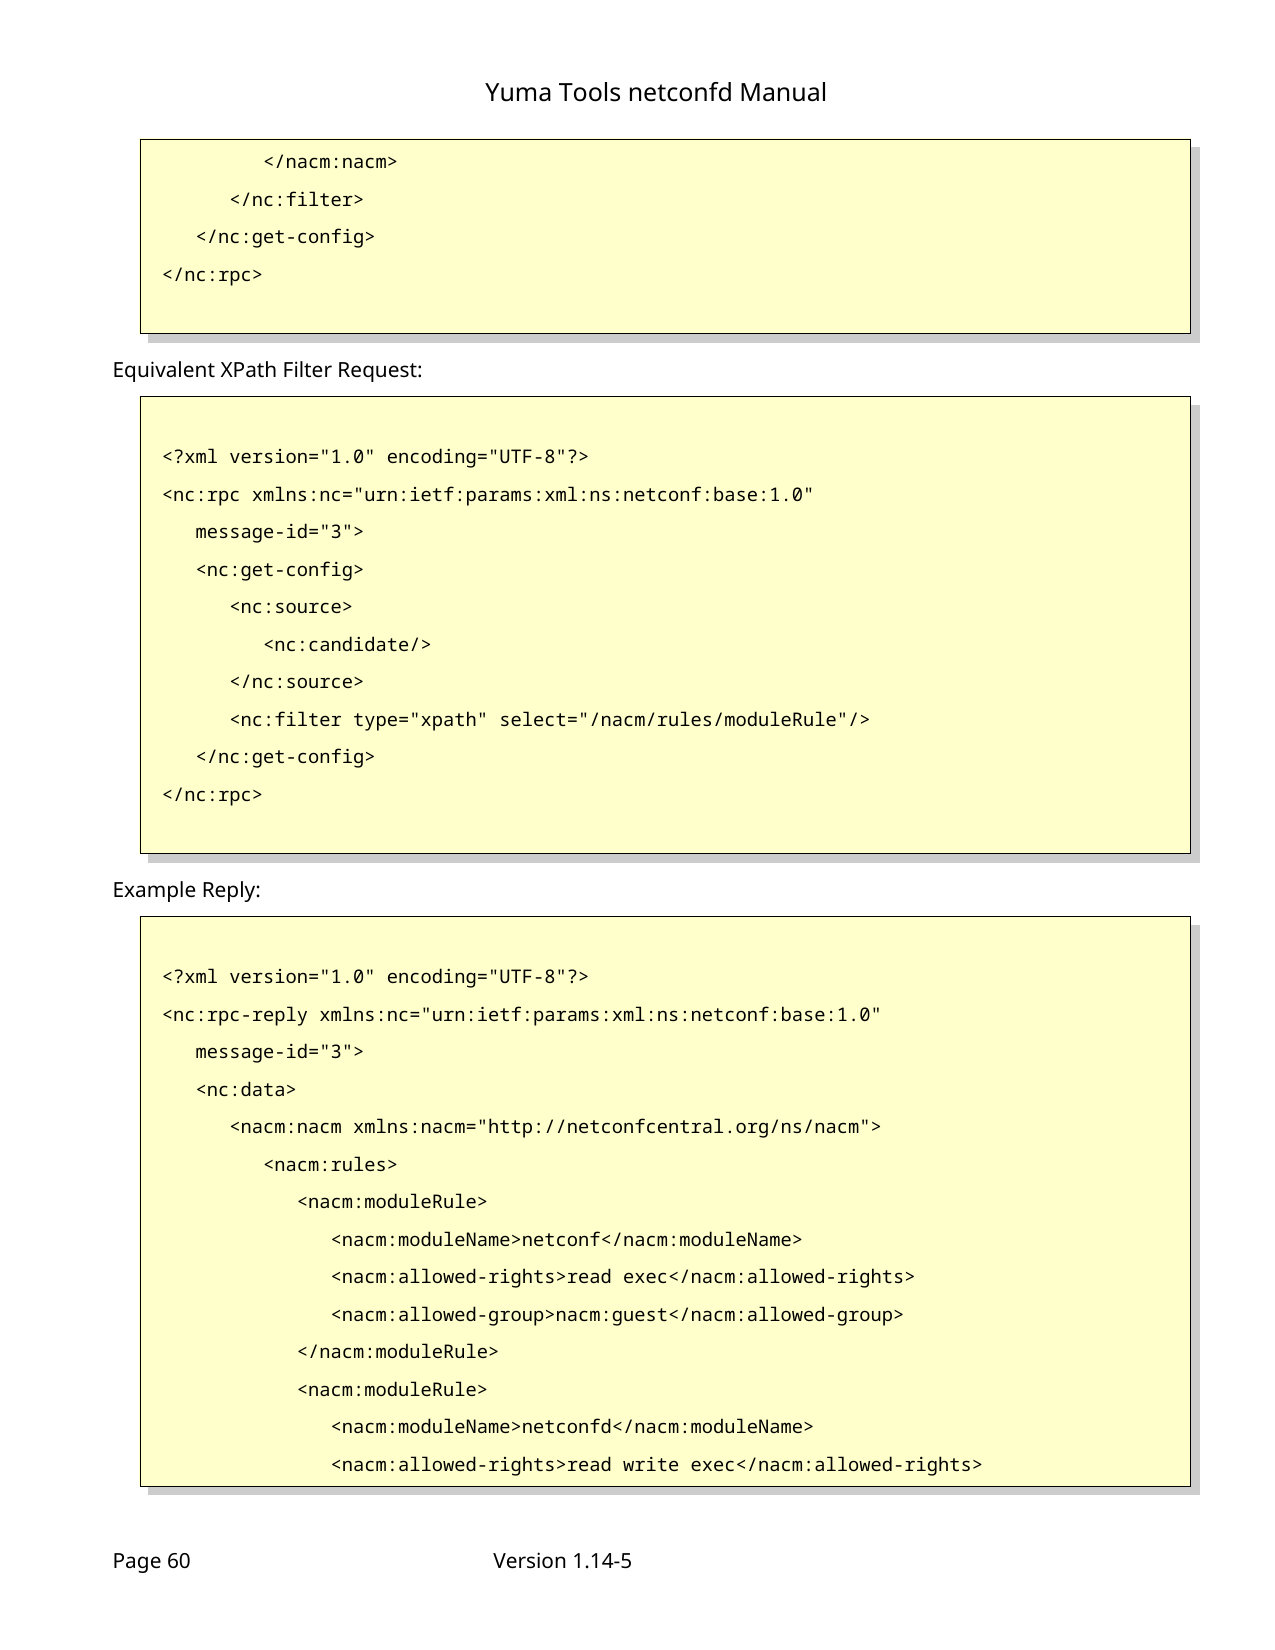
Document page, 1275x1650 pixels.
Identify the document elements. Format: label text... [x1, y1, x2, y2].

text </nc:filter> [141, 176, 1190, 212]
text <nacm:allowed-rights>read write exec</nacm:allowed-rights> [141, 1441, 1190, 1486]
text <nacm:rules> [141, 1141, 1190, 1176]
text </nc:rpc> [141, 251, 1190, 287]
text <nacm:moduleName>netconfd</nacm:moduleName> [141, 1403, 1190, 1439]
text <nacm:allowed-rights>read exec</nacm:allowed-rights> [141, 1253, 1190, 1289]
text </nacm:nacm> [141, 140, 1190, 174]
text <nacm:nacm xmlns:nacm="http://netconfcentral.org/ns/nacm"> [141, 1103, 1190, 1139]
text <nacm:moduleRule> [141, 1178, 1190, 1214]
text </nc:get-config> [141, 213, 1190, 249]
text <nacm:moduleRule> [141, 1366, 1190, 1401]
text <nc:rpc-reply xmlns:nc="urn:ietf:params:xml:ns:netconf:base:1.0" [141, 991, 1190, 1026]
text <nc:filter type="xpath" select="/nacm/rules/moduleRule"/> [141, 696, 1190, 731]
text </nc:source> [141, 658, 1190, 694]
text </nc:get-config> [141, 733, 1190, 769]
text <?xml version="1.0" encoding="UTF-8"?> [141, 433, 1190, 469]
text Equivalent XPath Filter Request: [112, 355, 1200, 383]
text <nc:data> [141, 1066, 1190, 1101]
text </nacm:moduleRule> [141, 1328, 1190, 1364]
text message-id="3"> [141, 508, 1190, 544]
text Example Reply: [112, 875, 1200, 903]
text </nc:rpc> [141, 771, 1190, 806]
text <nc:candidate/> [141, 621, 1190, 656]
text message-id="3"> [141, 1028, 1190, 1064]
text <nc:get-config> [141, 546, 1190, 581]
text <nc:source> [141, 583, 1190, 619]
text <nacm:moduleName>netconf</nacm:moduleName> [141, 1216, 1190, 1251]
text <nacm:allowed-group>nacm:guest</nacm:allowed-group> [141, 1291, 1190, 1326]
text <nc:rpc xmlns:nc="urn:ietf:params:xml:ns:netconf:base:1.0" [141, 471, 1190, 506]
text <?xml version="1.0" encoding="UTF-8"?> [141, 953, 1190, 989]
